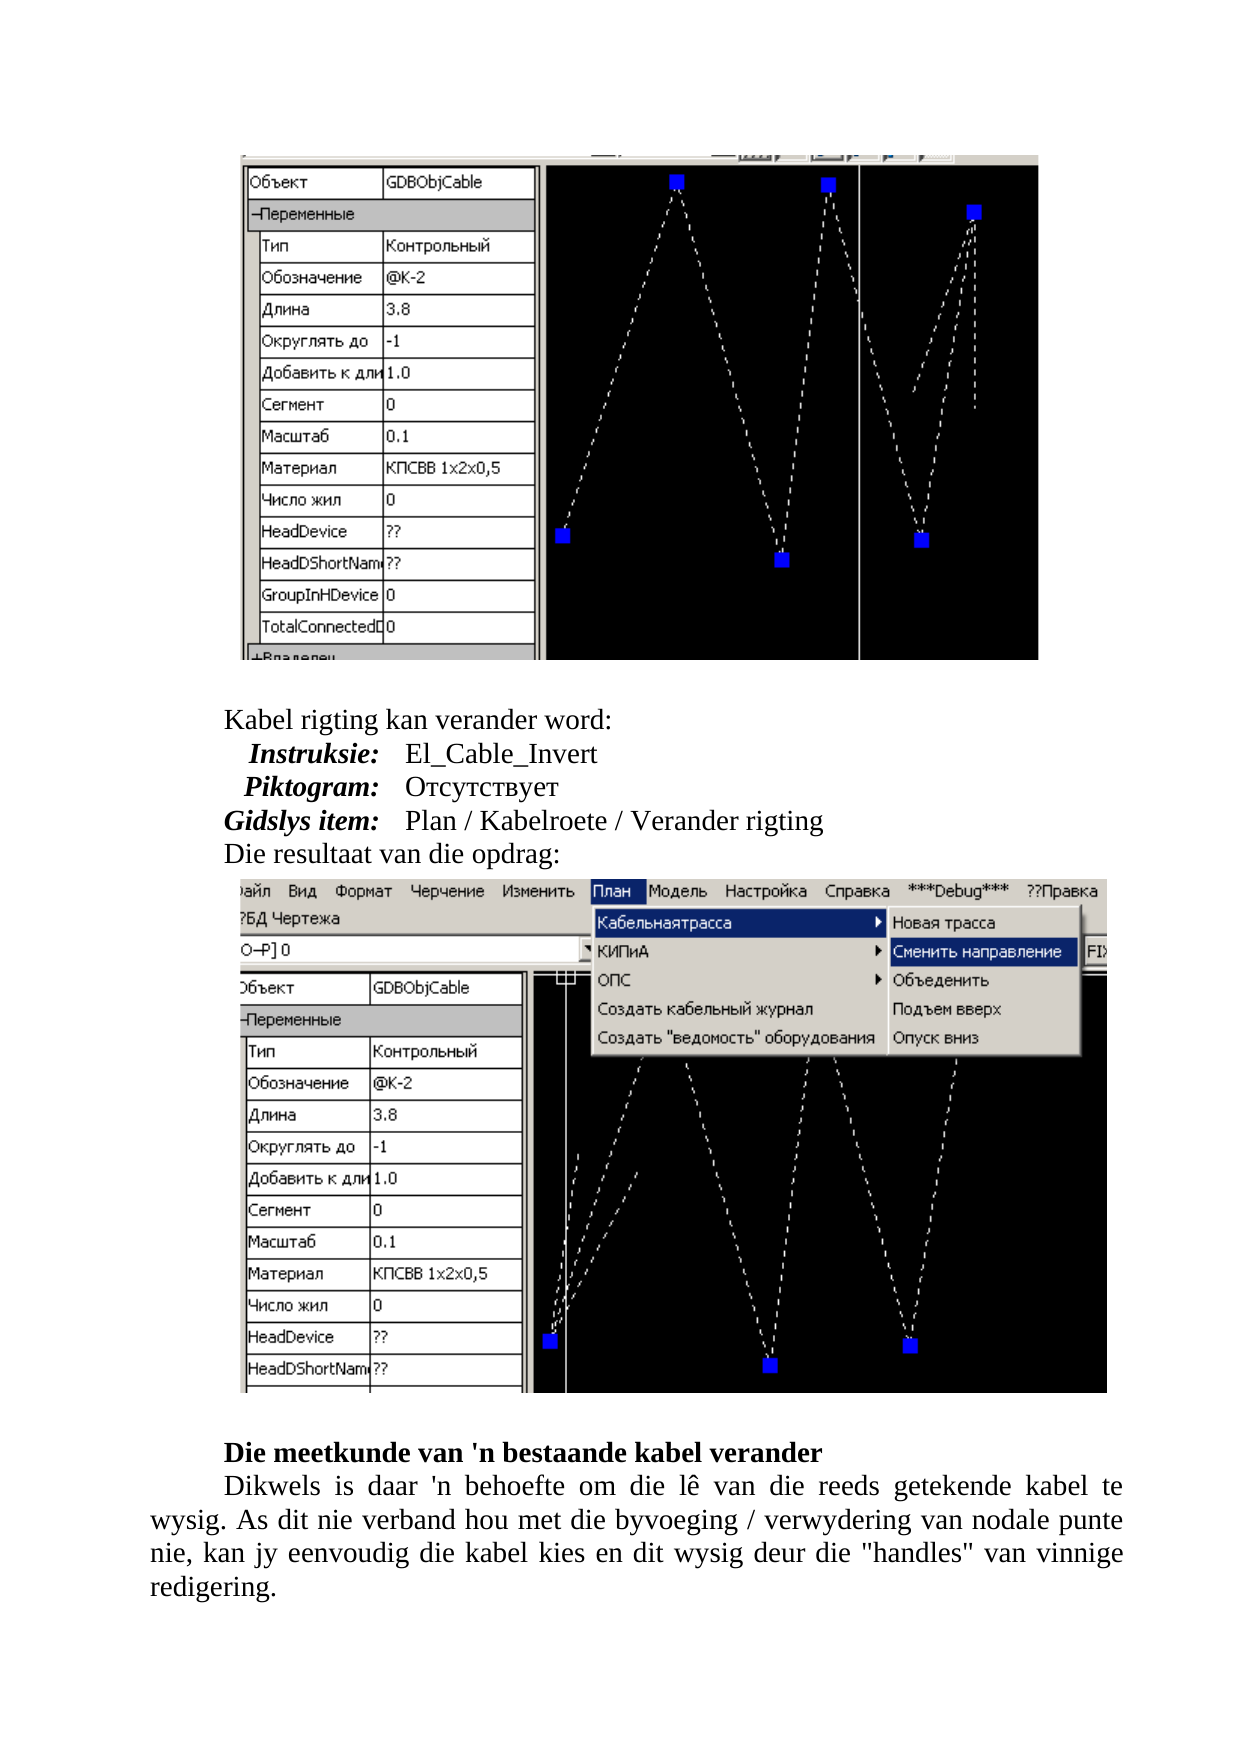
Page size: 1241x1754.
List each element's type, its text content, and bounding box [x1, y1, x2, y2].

text Dikwels is daar 'n behoefte om die lê van die reeds getekende kabel te wysig. As dit nie verband hou met die byvoeging / verwydering van nodale punte nie, kan jy eenvoudig die kabel kies en dit wysig deur die "handles" van vinnige redigering. [150, 1468, 1125, 1602]
table_cell Отсутствует [394, 769, 1039, 803]
table_header El_Cable_Invert [394, 736, 1039, 769]
table_cell Gidslys item: [139, 803, 394, 836]
text Kabel rigting kan verander word: [150, 702, 1125, 736]
table_header Instruksie: [139, 736, 394, 769]
text Die meetkunde van 'n bestaande kabel verander [150, 1435, 1125, 1468]
text Die resultaat van die opdrag: [150, 836, 1125, 870]
table_cell Plan / Kabelroete / Verander rigting [394, 803, 1039, 836]
table_cell Piktogram: [139, 769, 394, 803]
